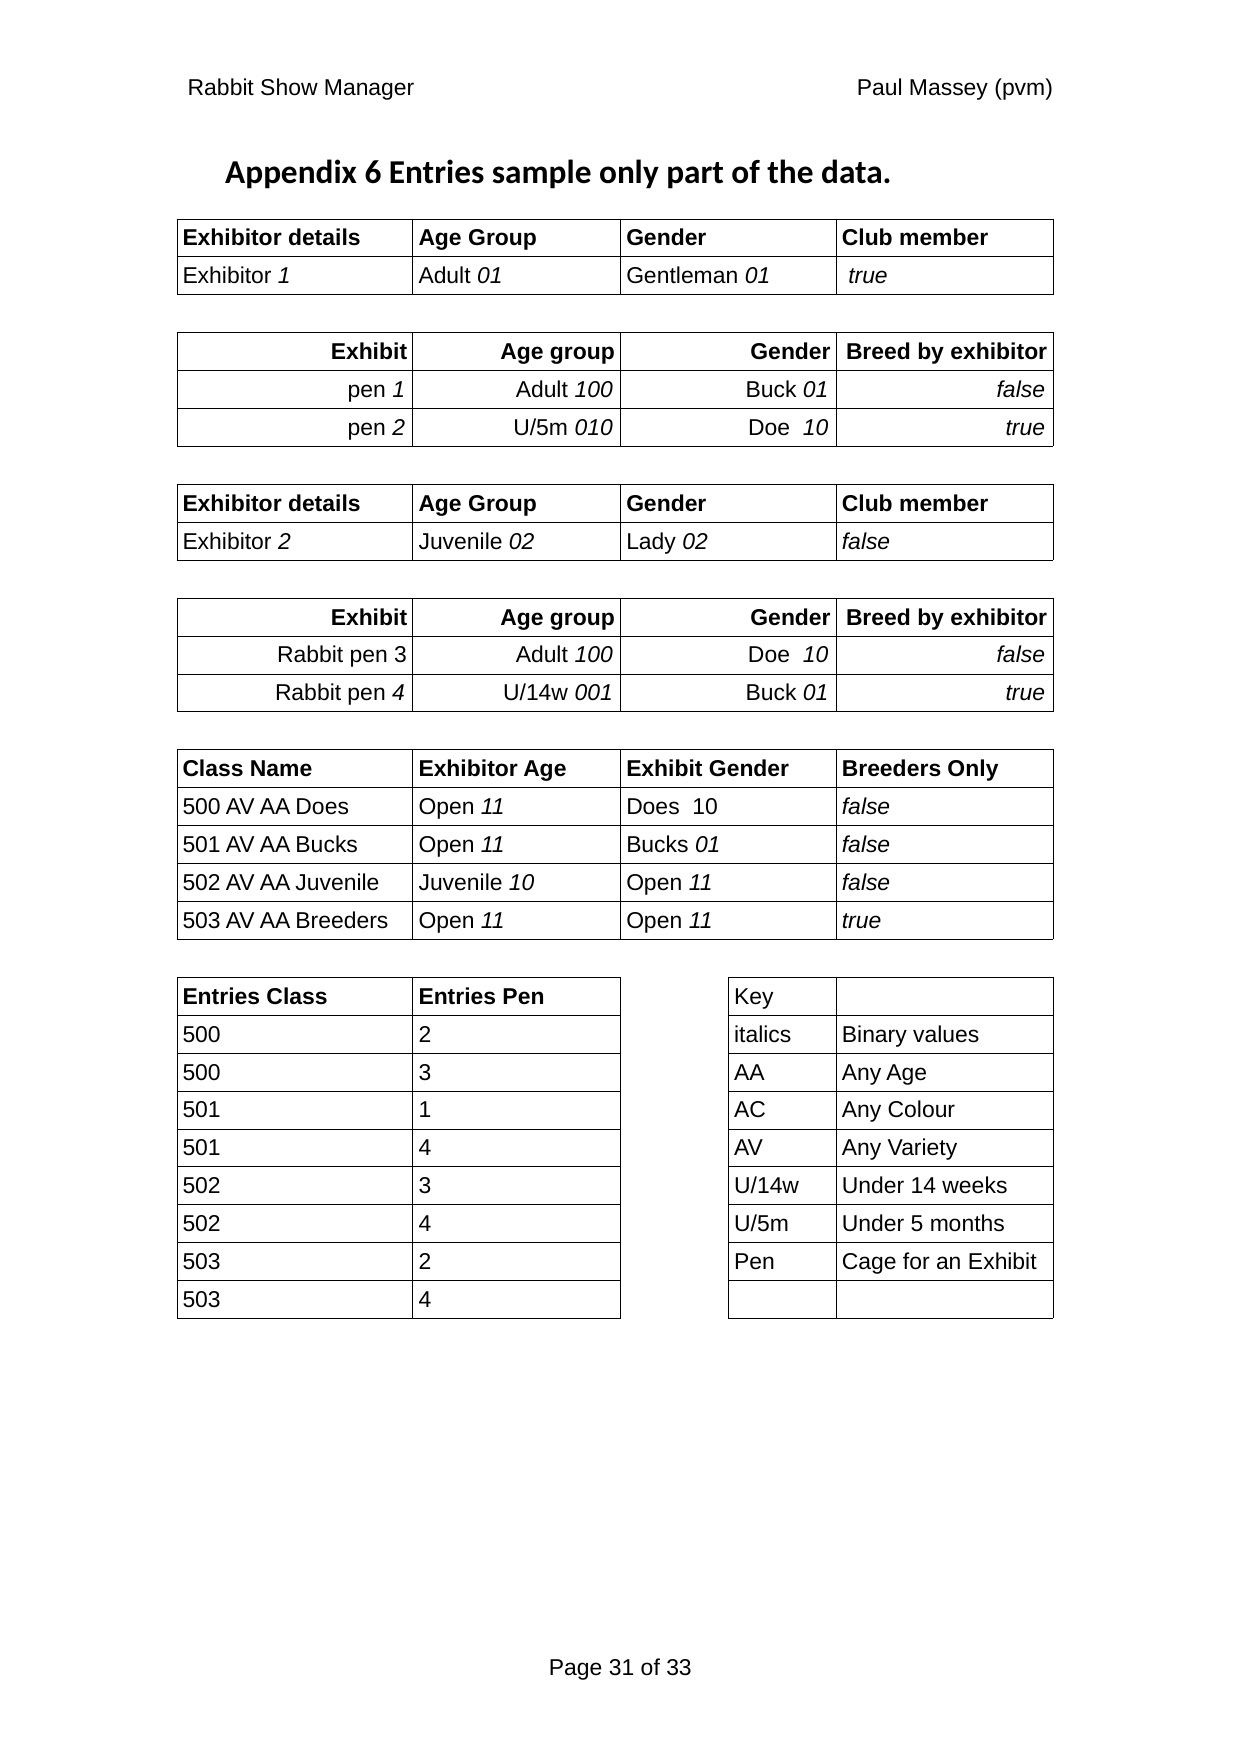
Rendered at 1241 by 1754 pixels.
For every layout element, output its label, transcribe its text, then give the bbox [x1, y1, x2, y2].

table_cell U/14w [729, 1167, 836, 1204]
table_cell Any Variety [837, 1130, 1053, 1166]
table_cell Breeders Only [837, 750, 1053, 787]
table_cell [621, 977, 728, 1015]
table_cell Any Age [837, 1054, 1053, 1091]
table_cell Juvenile 10 [413, 864, 620, 901]
table_cell [413, 295, 620, 332]
table_cell Exhibitor 1 [178, 257, 412, 294]
table_cell Buck 01 [621, 371, 836, 408]
table_cell 3 [413, 1054, 620, 1091]
table_cell U/5m 010 [413, 409, 620, 446]
table_cell 502 AV AA Juvenile [178, 864, 412, 901]
table_cell false [837, 637, 1053, 673]
table_cell 503 [178, 1243, 412, 1280]
table_cell [837, 978, 1053, 1015]
table_cell 4 [413, 1130, 620, 1166]
table_cell [837, 1281, 1053, 1318]
table_cell 3 [413, 1167, 620, 1204]
table_cell false [837, 523, 1053, 560]
table_cell Gender [621, 485, 836, 522]
table_cell 503 AV AA Breeders [178, 902, 412, 939]
table_cell Exhibit Gender [621, 750, 836, 787]
table_cell Cage for an Exhibit [837, 1243, 1053, 1280]
table_cell [836, 712, 1053, 749]
table_cell [836, 447, 1053, 484]
table_cell Class Name [178, 750, 412, 787]
table_cell 4 [413, 1205, 620, 1242]
table_cell [413, 940, 620, 977]
table_cell [177, 447, 412, 484]
table_cell Gender [621, 333, 836, 370]
table_cell Exhibitor Age [413, 750, 620, 787]
table_cell 503 [178, 1281, 412, 1318]
table_cell Exhibitor 2 [178, 523, 412, 560]
table_cell true [837, 902, 1053, 939]
table_cell Bucks 01 [621, 826, 836, 863]
table_cell 1 [413, 1092, 620, 1128]
table_cell 501 [178, 1092, 412, 1128]
table_cell Adult 01 [413, 257, 620, 294]
table_cell Breed by exhibitor [837, 599, 1053, 636]
table_cell 501 [178, 1130, 412, 1166]
table_cell U/14w 001 [413, 675, 620, 711]
table_cell Open 11 [413, 788, 620, 825]
table_cell Adult 100 [413, 637, 620, 673]
table_cell Under 14 weeks [837, 1167, 1053, 1204]
table_cell [836, 940, 1053, 977]
table_cell Key [729, 978, 836, 1015]
table_cell 500 [178, 1054, 412, 1091]
table_cell Binary values [837, 1016, 1053, 1053]
table_cell 2 [413, 1243, 620, 1280]
table_cell Age Group [413, 485, 620, 522]
table_cell [413, 561, 620, 598]
table_cell [620, 712, 836, 749]
table_cell false [837, 371, 1053, 408]
table_cell 502 [178, 1167, 412, 1204]
table_cell [621, 1091, 728, 1128]
table_cell 500 [178, 1016, 412, 1053]
table_cell Exhibit [178, 599, 412, 636]
table_cell Entries Class [178, 978, 412, 1015]
table_cell 2 [413, 1016, 620, 1053]
table_cell Rabbit pen 4 [178, 675, 412, 711]
table_cell 4 [413, 1281, 620, 1318]
table_cell [621, 1015, 728, 1053]
table_cell italics [729, 1016, 836, 1053]
table_cell Open 11 [621, 902, 836, 939]
table_cell Club member [837, 485, 1053, 522]
table_header Gender [621, 220, 836, 256]
table_cell [620, 295, 836, 332]
table_cell Doe 10 [621, 409, 836, 446]
table_cell pen 2 [178, 409, 412, 446]
table_cell false [837, 864, 1053, 901]
table_cell Doe 10 [621, 637, 836, 673]
table_cell [836, 295, 1053, 332]
table_cell [620, 940, 836, 977]
table_cell Open 11 [413, 902, 620, 939]
table_cell Buck 01 [621, 675, 836, 711]
table_cell false [837, 788, 1053, 825]
table_cell Age group [413, 599, 620, 636]
table_cell Open 11 [621, 864, 836, 901]
table_cell true [837, 675, 1053, 711]
table_cell Rabbit pen 3 [178, 637, 412, 673]
table_cell [413, 447, 620, 484]
table_cell Gentleman 01 [621, 257, 836, 294]
table_cell false [837, 826, 1053, 863]
table_cell [621, 1166, 728, 1204]
table_cell [621, 1280, 728, 1318]
table_cell Entries Pen [413, 978, 620, 1015]
table_cell [413, 712, 620, 749]
table_cell Pen [729, 1243, 836, 1280]
table_cell [836, 561, 1053, 598]
table_cell [621, 1053, 728, 1091]
table_cell true [837, 257, 1053, 294]
table_cell AC [729, 1092, 836, 1128]
table_cell Age group [413, 333, 620, 370]
subtitle Appendix 6 Entries sample only part of the data. [187, 151, 1053, 192]
table_cell U/5m [729, 1205, 836, 1242]
table_cell [177, 712, 412, 749]
table_cell Exhibitor details [178, 485, 412, 522]
table_header Club member [837, 220, 1053, 256]
table_header Age Group [413, 220, 620, 256]
table_cell Any Colour [837, 1092, 1053, 1128]
table_cell Does 10 [621, 788, 836, 825]
table_cell AV [729, 1130, 836, 1166]
table_cell Breed by exhibitor [837, 333, 1053, 370]
table_cell Adult 100 [413, 371, 620, 408]
table_cell 501 AV AA Bucks [178, 826, 412, 863]
table_cell [177, 561, 412, 598]
table_cell Juvenile 02 [413, 523, 620, 560]
table_header Exhibitor details [178, 220, 412, 256]
table_cell pen 1 [178, 371, 412, 408]
table_cell AA [729, 1054, 836, 1091]
table_cell Gender [621, 599, 836, 636]
table_cell 502 [178, 1205, 412, 1242]
table_cell 500 AV AA Does [178, 788, 412, 825]
table_cell [729, 1281, 836, 1318]
table_cell Exhibit [178, 333, 412, 370]
table_cell Open 11 [413, 826, 620, 863]
table_cell [621, 1204, 728, 1242]
table_cell true [837, 409, 1053, 446]
table_cell [620, 561, 836, 598]
table_cell Under 5 months [837, 1205, 1053, 1242]
table_cell Lady 02 [621, 523, 836, 560]
table_cell [620, 447, 836, 484]
table_cell [621, 1242, 728, 1280]
table_cell [177, 295, 412, 332]
table_cell [621, 1129, 728, 1166]
table_cell [177, 940, 412, 977]
